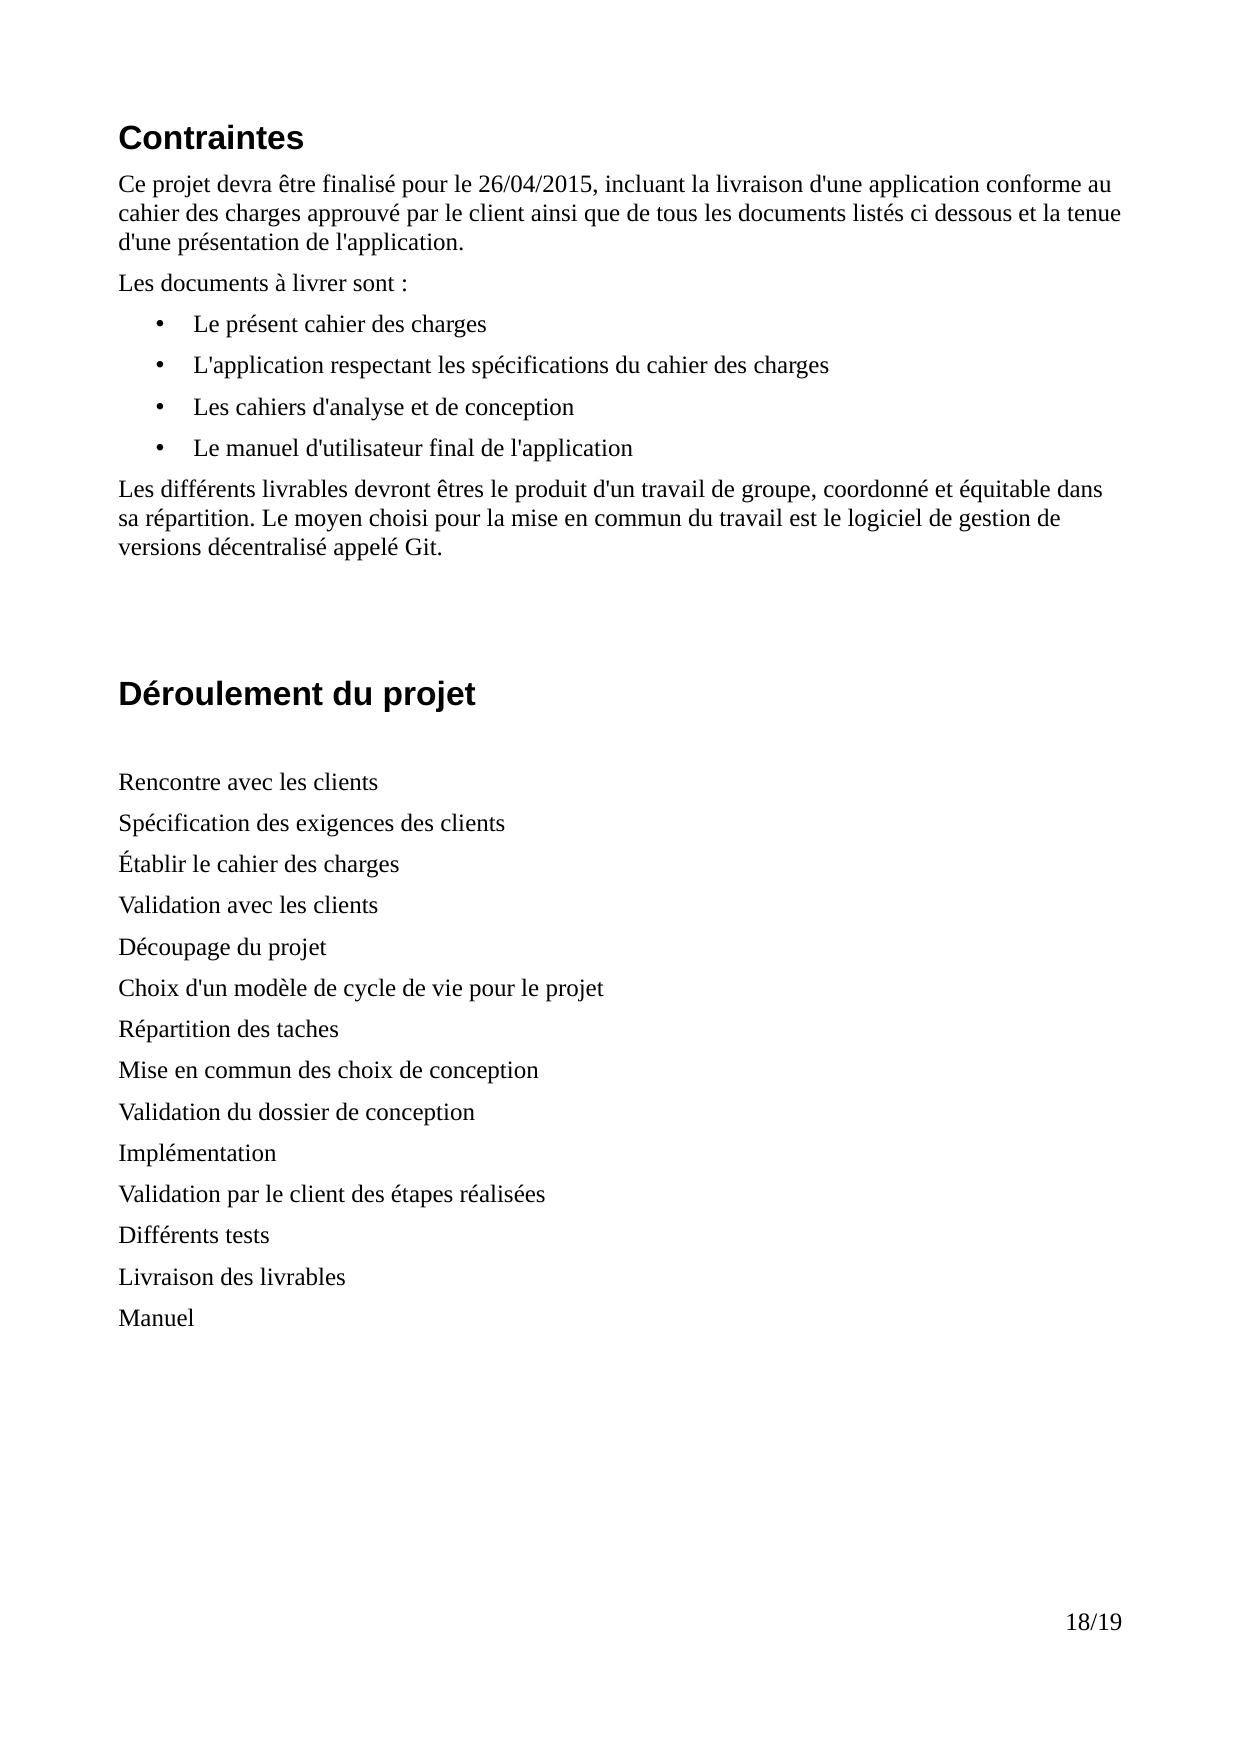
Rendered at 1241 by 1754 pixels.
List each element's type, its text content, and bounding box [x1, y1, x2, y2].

text Les différents livrables devront êtres le produit d'un travail de groupe, coordonné et équitable dans sa répartition. Le moyen choisi pour la mise en commun du travail est le logiciel de gestion de versions décentralisé appelé Git. [118, 474, 1122, 561]
text Découpage du projet [118, 932, 1122, 960]
text Validation avec les clients [118, 890, 1122, 919]
text Spécification des exigences des clients [118, 808, 1122, 837]
list Le présent cahier des charges [156, 309, 1122, 338]
text Implémentation [118, 1138, 1122, 1167]
text Mise en commun des choix de conception [118, 1055, 1122, 1084]
text Répartition des taches [118, 1014, 1122, 1043]
text Livraison des livrables [118, 1262, 1122, 1290]
text Choix d'un modèle de cycle de vie pour le projet [118, 973, 1122, 1002]
text Ce projet devra être finalisé pour le 26/04/2015, incluant la livraison d'une application conforme au cahier des charges approuvé par le client ainsi que de tous les documents listés ci dessous et la tenue d'une présentation de l'application. [118, 169, 1122, 256]
text Différents tests [118, 1220, 1122, 1249]
text Validation par le client des étapes réalisées [118, 1179, 1122, 1208]
text Validation du dossier de conception [118, 1097, 1122, 1125]
subtitle Déroulement du projet [118, 674, 1122, 713]
text Les documents à livrer sont : [118, 268, 1122, 297]
text Établir le cahier des charges [118, 849, 1122, 878]
text Manuel [118, 1303, 1122, 1332]
text Rencontre avec les clients [118, 767, 1122, 795]
list Les cahiers d'analyse et de conception [156, 392, 1122, 421]
list Le manuel d'utilisateur final de l'application [156, 433, 1122, 462]
subtitle Contraintes [118, 118, 1122, 157]
list L'application respectant les spécifications du cahier des charges [156, 351, 1122, 379]
